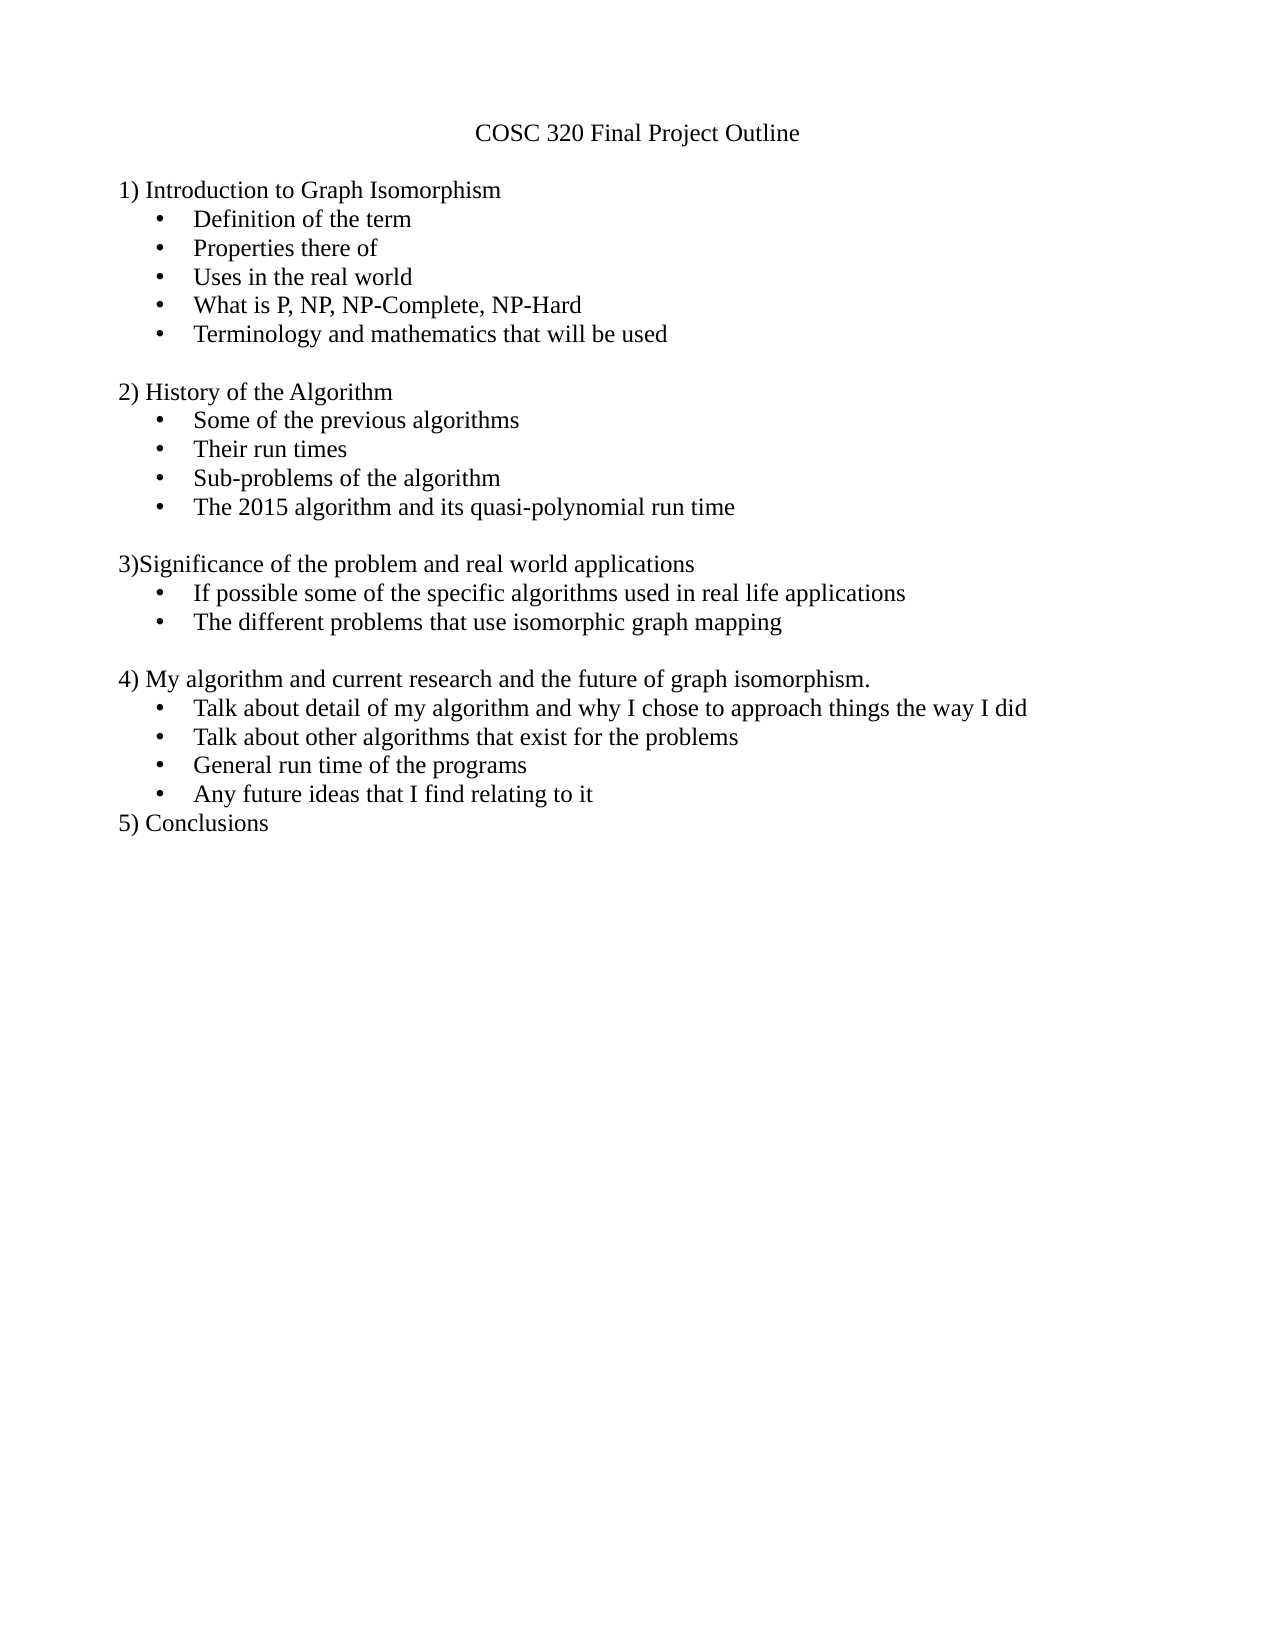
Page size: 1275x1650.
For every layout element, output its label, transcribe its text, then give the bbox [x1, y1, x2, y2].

list If possible some of the specific algorithms used in real life applications [156, 578, 1157, 607]
text COSC 320 Final Project Outline [118, 118, 1157, 147]
list What is P, NP, NP-Complete, NP-Hard [156, 291, 1157, 319]
list Definition of the term [156, 204, 1157, 233]
list Some of the previous algorithms [156, 406, 1157, 434]
text 2) History of the Algorithm [118, 377, 1157, 406]
list Any future ideas that I find relating to it [156, 779, 1157, 808]
text 4) My algorithm and current research and the future of graph isomorphism. [118, 664, 1157, 693]
list The 2015 algorithm and its quasi-polynomial run time [156, 492, 1157, 521]
list Talk about detail of my algorithm and why I chose to approach things the way I did [156, 693, 1157, 722]
list Uses in the real world [156, 262, 1157, 291]
text 3)Significance of the problem and real world applications [118, 549, 1157, 578]
list Sub-problems of the algorithm [156, 463, 1157, 492]
list The different problems that use isomorphic graph mapping [156, 607, 1157, 636]
text 1) Introduction to Graph Isomorphism [118, 176, 1157, 204]
list Their run times [156, 434, 1157, 463]
text 5) Conclusions [118, 808, 1157, 837]
list Talk about other algorithms that exist for the problems [156, 722, 1157, 751]
list Terminology and mathematics that will be used [156, 319, 1157, 348]
list Properties there of [156, 233, 1157, 262]
list General run time of the programs [156, 751, 1157, 779]
